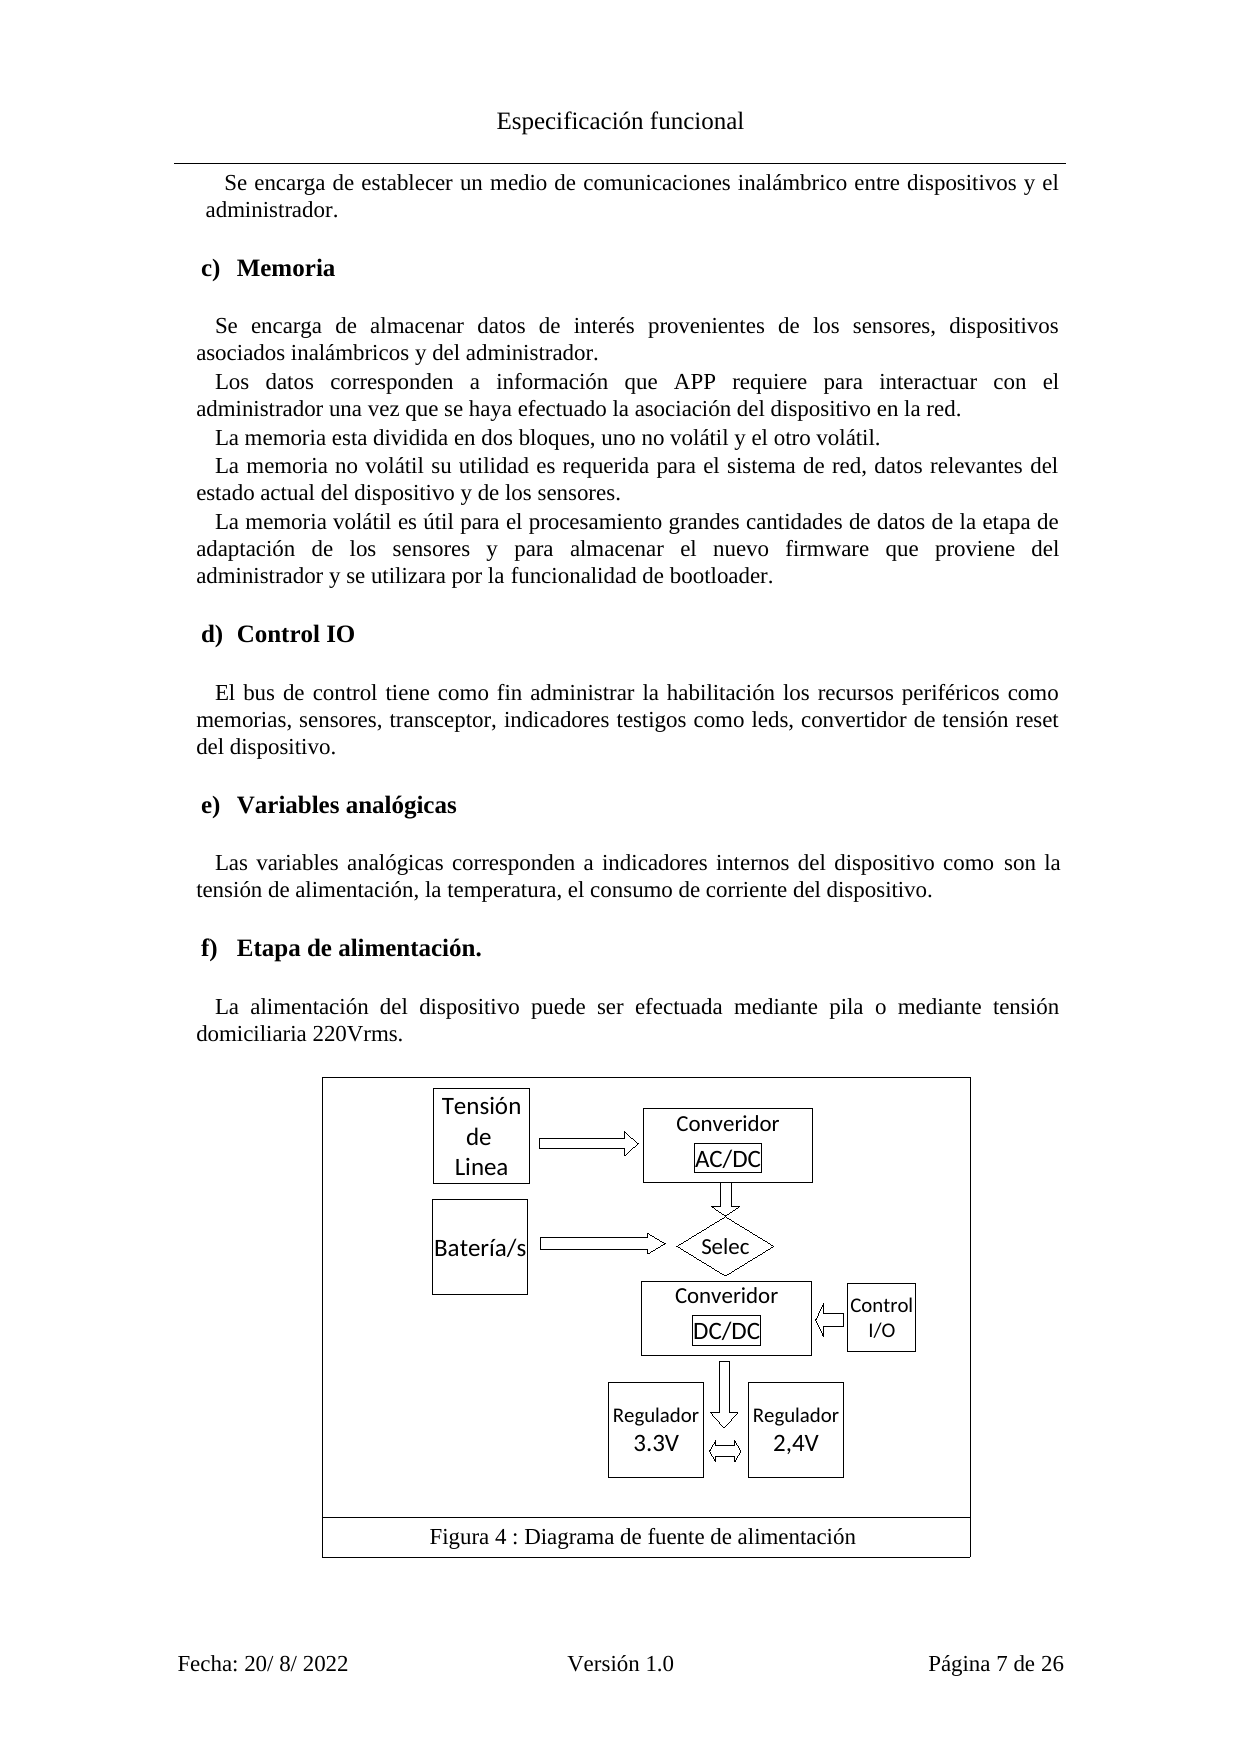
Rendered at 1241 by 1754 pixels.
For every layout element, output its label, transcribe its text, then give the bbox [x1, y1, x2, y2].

list Control IO [201, 619, 1064, 648]
text La memoria no volátil su utilidad es requerida para el sistema de red, datos relevantes del estado actual del dispositivo y de los sensores. [196, 452, 1061, 506]
text La alimentación del dispositivo puede ser efectuada mediante pila o mediante tensión domiciliaria 220Vrms. [196, 993, 1061, 1047]
text Los datos corresponden a información que APP requiere para interactuar con el administrador una vez que se haya efectuado la asociación del dispositivo en la red. [196, 368, 1061, 421]
list Variables analógicas [201, 790, 1064, 818]
table_cell Figura 4 : Diagrama de fuente de alimentación [323, 1518, 970, 1557]
text Las variables analógicas corresponden a indicadores internos del dispositivo como son la tensión de alimentación, la temperatura, el consumo de corriente del dispositivo. [196, 849, 1061, 903]
text Se encarga de establecer un medio de comunicaciones inalámbrico entre dispositivos y el administrador. [205, 168, 1061, 222]
text La memoria volátil es útil para el procesamiento grandes cantidades de datos de la etapa de adaptación de los sensores y para almacenar el nuevo firmware que proviene del administrador y se utilizara por la funcionalidad de bootloader. [196, 508, 1061, 588]
text El bus de control tiene como fin administrar la habilitación los recursos periféricos como memorias, sensores, transceptor, indicadores testigos como leds, convertidor de tensión reset del dispositivo. [196, 678, 1061, 759]
list Memoria [201, 253, 1064, 281]
list Etapa de alimentación. [201, 933, 1064, 962]
text Se encarga de almacenar datos de interés provenientes de los sensores, dispositivos asociados inalámbricos y del administrador. [196, 312, 1061, 366]
text La memoria esta dividida en dos bloques, uno no volátil y el otro volátil. [196, 423, 1061, 450]
table_header [323, 1078, 970, 1517]
